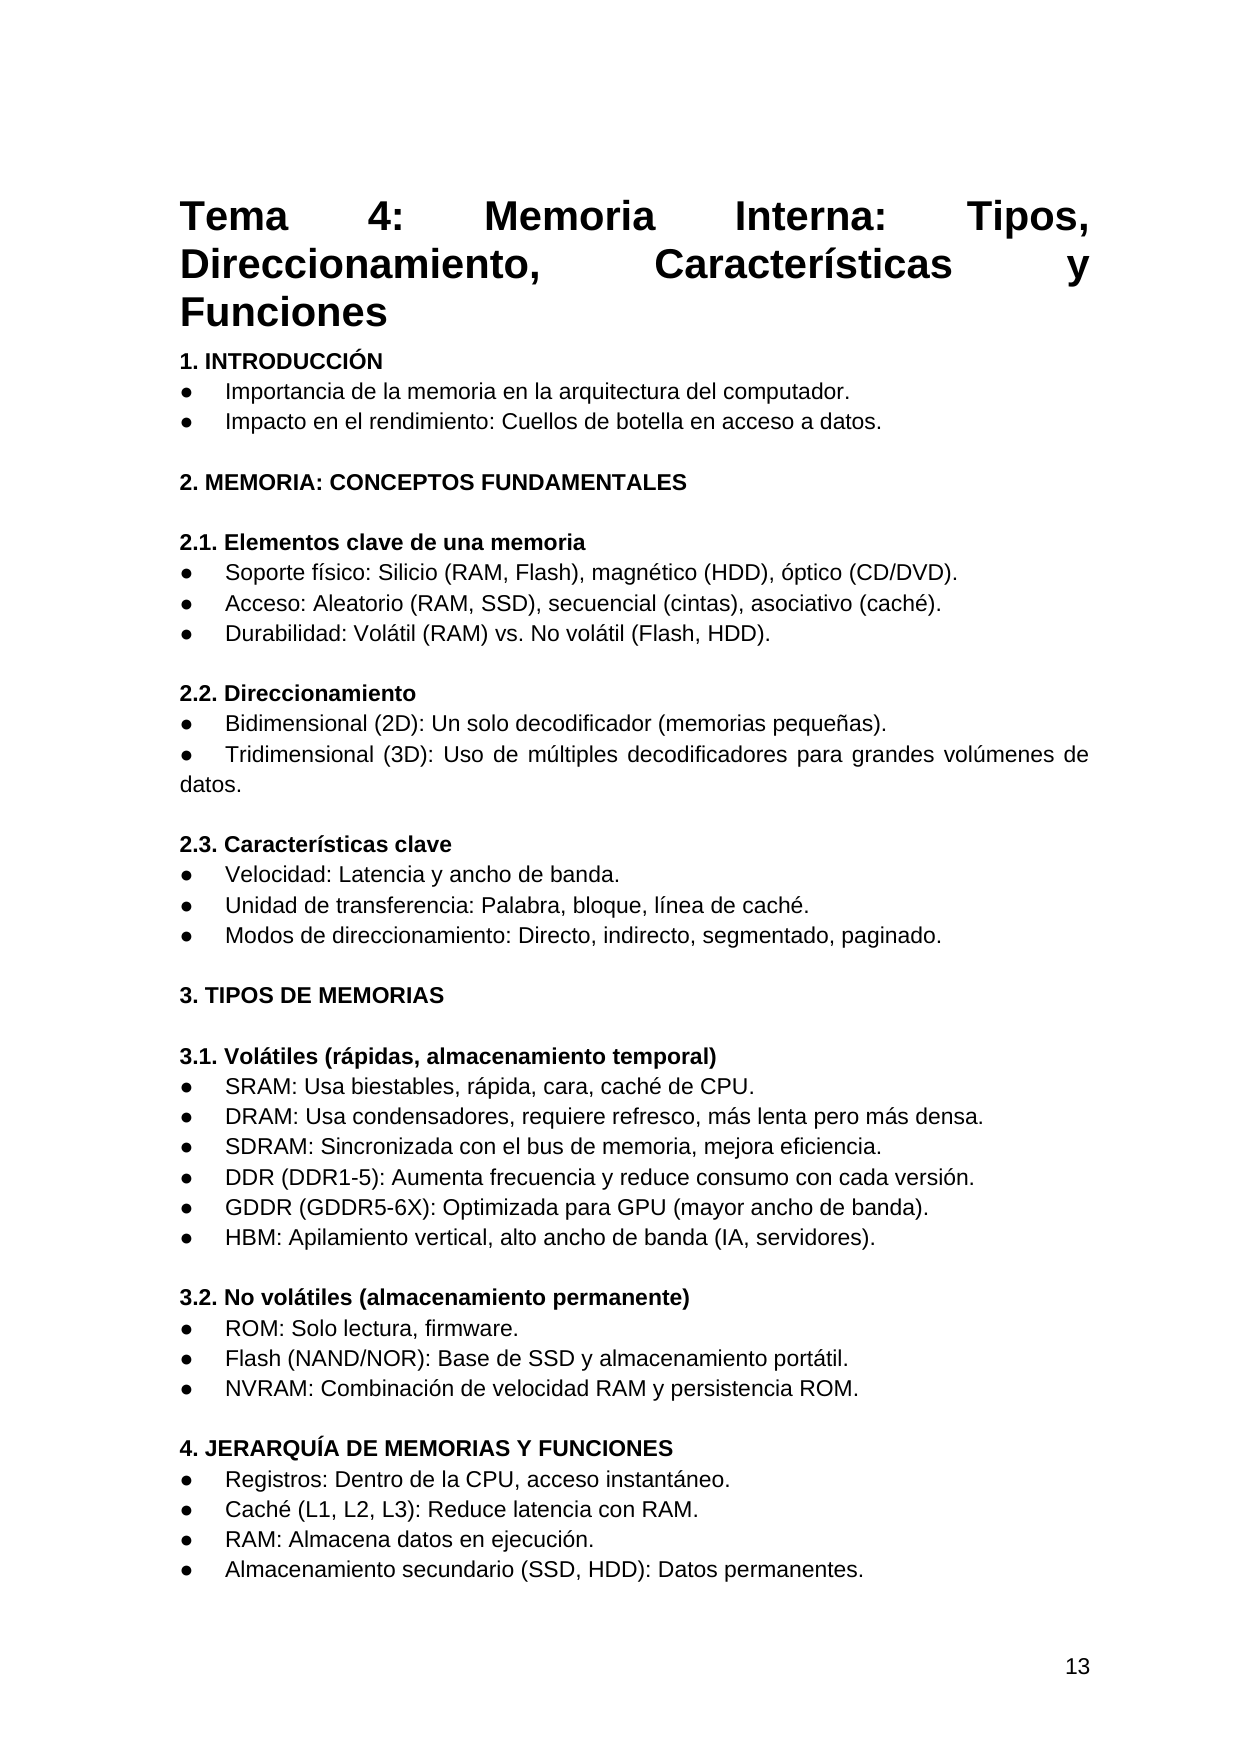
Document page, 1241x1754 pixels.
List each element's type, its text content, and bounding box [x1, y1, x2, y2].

list ROM: Solo lectura, firmware. [179, 1314, 1090, 1341]
text 2.3. Características clave [179, 831, 1090, 858]
text 2.2. Direccionamiento [179, 680, 1090, 707]
list DDR (DDR1-5): Aumenta frecuencia y reduce consumo con cada versión. [179, 1163, 1090, 1190]
list HBM: Apilamiento vertical, alto ancho de banda (IA, servidores). [179, 1224, 1090, 1250]
list SDRAM: Sincronizada con el bus de memoria, mejora eficiencia. [179, 1133, 1090, 1160]
list Modos de direccionamiento: Directo, indirecto, segmentado, paginado. [179, 922, 1090, 948]
list Durabilidad: Volátil (RAM) vs. No volátil (Flash, HDD). [179, 620, 1090, 646]
list Velocidad: Latencia y ancho de banda. [179, 861, 1090, 888]
list GDDR (GDDR5-6X): Optimizada para GPU (mayor ancho de banda). [179, 1194, 1090, 1220]
list Flash (NAND/NOR): Base de SSD y almacenamiento portátil. [179, 1345, 1090, 1371]
text 3. TIPOS DE MEMORIAS [179, 982, 1090, 1009]
list Almacenamiento secundario (SSD, HDD): Datos permanentes. [179, 1556, 1090, 1583]
list Tridimensional (3D): Uso de múltiples decodificadores para grandes volúmenes de datos. [179, 741, 1090, 797]
list Impacto en el rendimiento: Cuellos de botella en acceso a datos. [179, 408, 1090, 435]
list Acceso: Aleatorio (RAM, SSD), secuencial (cintas), asociativo (caché). [179, 589, 1090, 616]
list Caché (L1, L2, L3): Reduce latencia con RAM. [179, 1496, 1090, 1522]
text 4. JERARQUÍA DE MEMORIAS Y FUNCIONES [179, 1435, 1090, 1462]
text 3.1. Volátiles (rápidas, almacenamiento temporal) [179, 1043, 1090, 1069]
text 2. MEMORIA: CONCEPTOS FUNDAMENTALES [179, 469, 1090, 495]
list Unidad de transferencia: Palabra, bloque, línea de caché. [179, 892, 1090, 918]
list Bidimensional (2D): Un solo decodificador (memorias pequeñas). [179, 710, 1090, 737]
list SRAM: Usa biestables, rápida, cara, caché de CPU. [179, 1073, 1090, 1099]
subtitle Tema 4: Memoria Interna: Tipos, Direccionamiento, Características y Funciones [179, 192, 1090, 335]
list Soporte físico: Silicio (RAM, Flash), magnético (HDD), óptico (CD/DVD). [179, 559, 1090, 586]
text 3.2. No volátiles (almacenamiento permanente) [179, 1284, 1090, 1311]
list DRAM: Usa condensadores, requiere refresco, más lenta pero más densa. [179, 1103, 1090, 1129]
list RAM: Almacena datos en ejecución. [179, 1526, 1090, 1552]
text 1. INTRODUCCIÓN [179, 348, 1090, 374]
text 2.1. Elementos clave de una memoria [179, 529, 1090, 556]
list Registros: Dentro de la CPU, acceso instantáneo. [179, 1466, 1090, 1492]
list Importancia de la memoria en la arquitectura del computador. [179, 378, 1090, 404]
list NVRAM: Combinación de velocidad RAM y persistencia ROM. [179, 1375, 1090, 1401]
